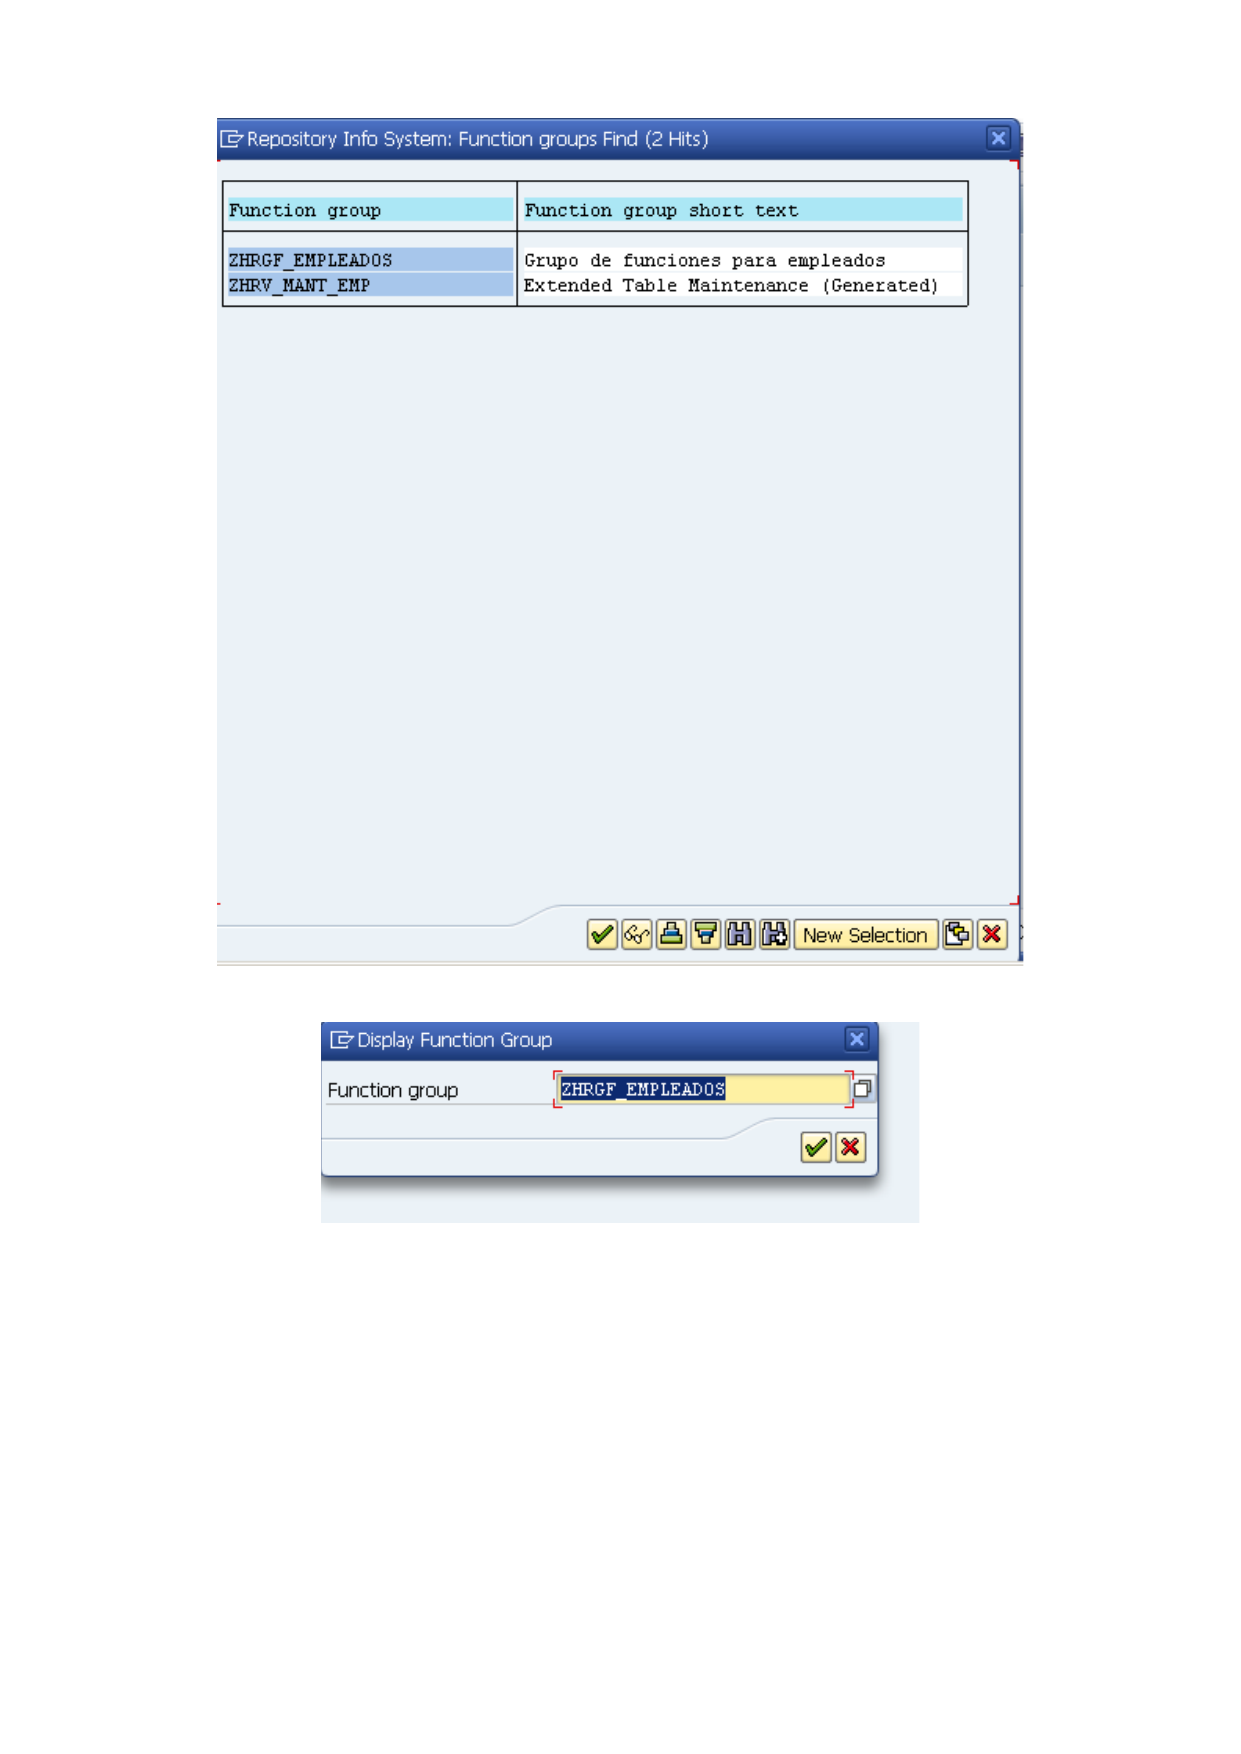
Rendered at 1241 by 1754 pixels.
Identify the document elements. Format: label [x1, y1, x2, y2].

picture [217, 118, 1024, 966]
picture [321, 1022, 920, 1223]
